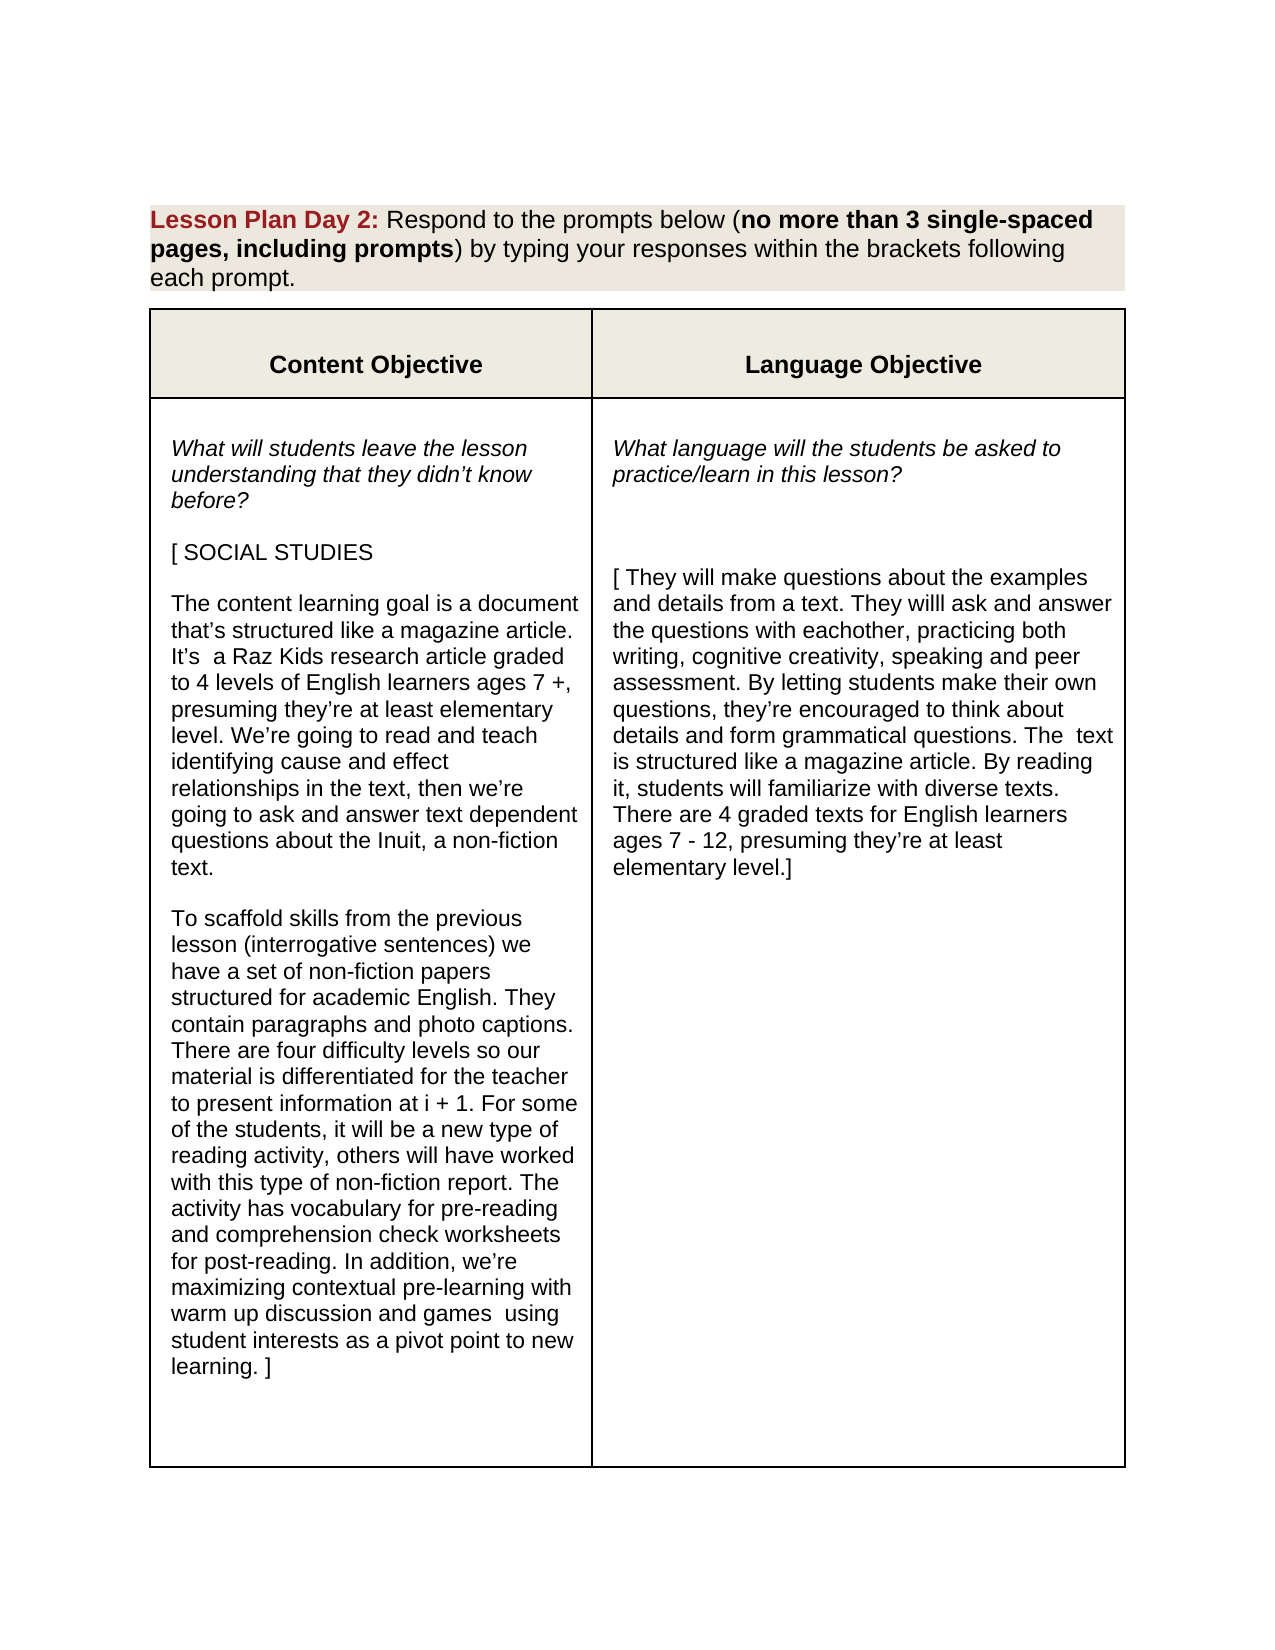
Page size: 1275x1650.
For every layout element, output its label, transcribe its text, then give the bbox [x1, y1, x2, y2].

text Lesson Plan Day 2: Respond to the prompts below (no more than 3 single-spaced pages, including prompts) by typing your responses within the brackets following each prompt. [150, 205, 1125, 291]
table_cell What language will the students be asked to practice/learn in this lesson? [ They will make questions about the examples and details from a text. They willl ask and answer the questions with eachother, practicing both writing, cognitive creativity, speaking and peer assessment. By letting students make their own questions, they’re encouraged to think about details and form grammatical questions. The text is structured like a magazine article. By reading it, students will familiarize with diverse texts. There are 4 graded texts for English learners ages 7 - 12, presuming they’re at least elementary level.] [593, 399, 1124, 1466]
table_header Content Objective [151, 310, 591, 397]
table_header Language Objective [593, 310, 1124, 397]
table_cell What will students leave the lesson understanding that they didn’t know before? [ SOCIAL STUDIES The content learning goal is a document that’s structured like a magazine article. It’s a Raz Kids research article graded to 4 levels of English learners ages 7 +, presuming they’re at least elementary level. We’re going to read and teach identifying cause and effect relationships in the text, then we’re going to ask and answer text dependent questions about the Inuit, a non-fiction text. To scaffold skills from the previous lesson (interrogative sentences) we have a set of non-fiction papers structured for academic English. They contain paragraphs and photo captions. There are four difficulty levels so our material is differentiated for the teacher to present information at i + 1. For some of the students, it will be a new type of reading activity, others will have worked with this type of non-fiction report. The activity has vocabulary for pre-reading and comprehension check worksheets for post-reading. In addition, we’re maximizing contextual pre-learning with warm up discussion and games using student interests as a pivot point to new learning. ] [151, 399, 591, 1466]
